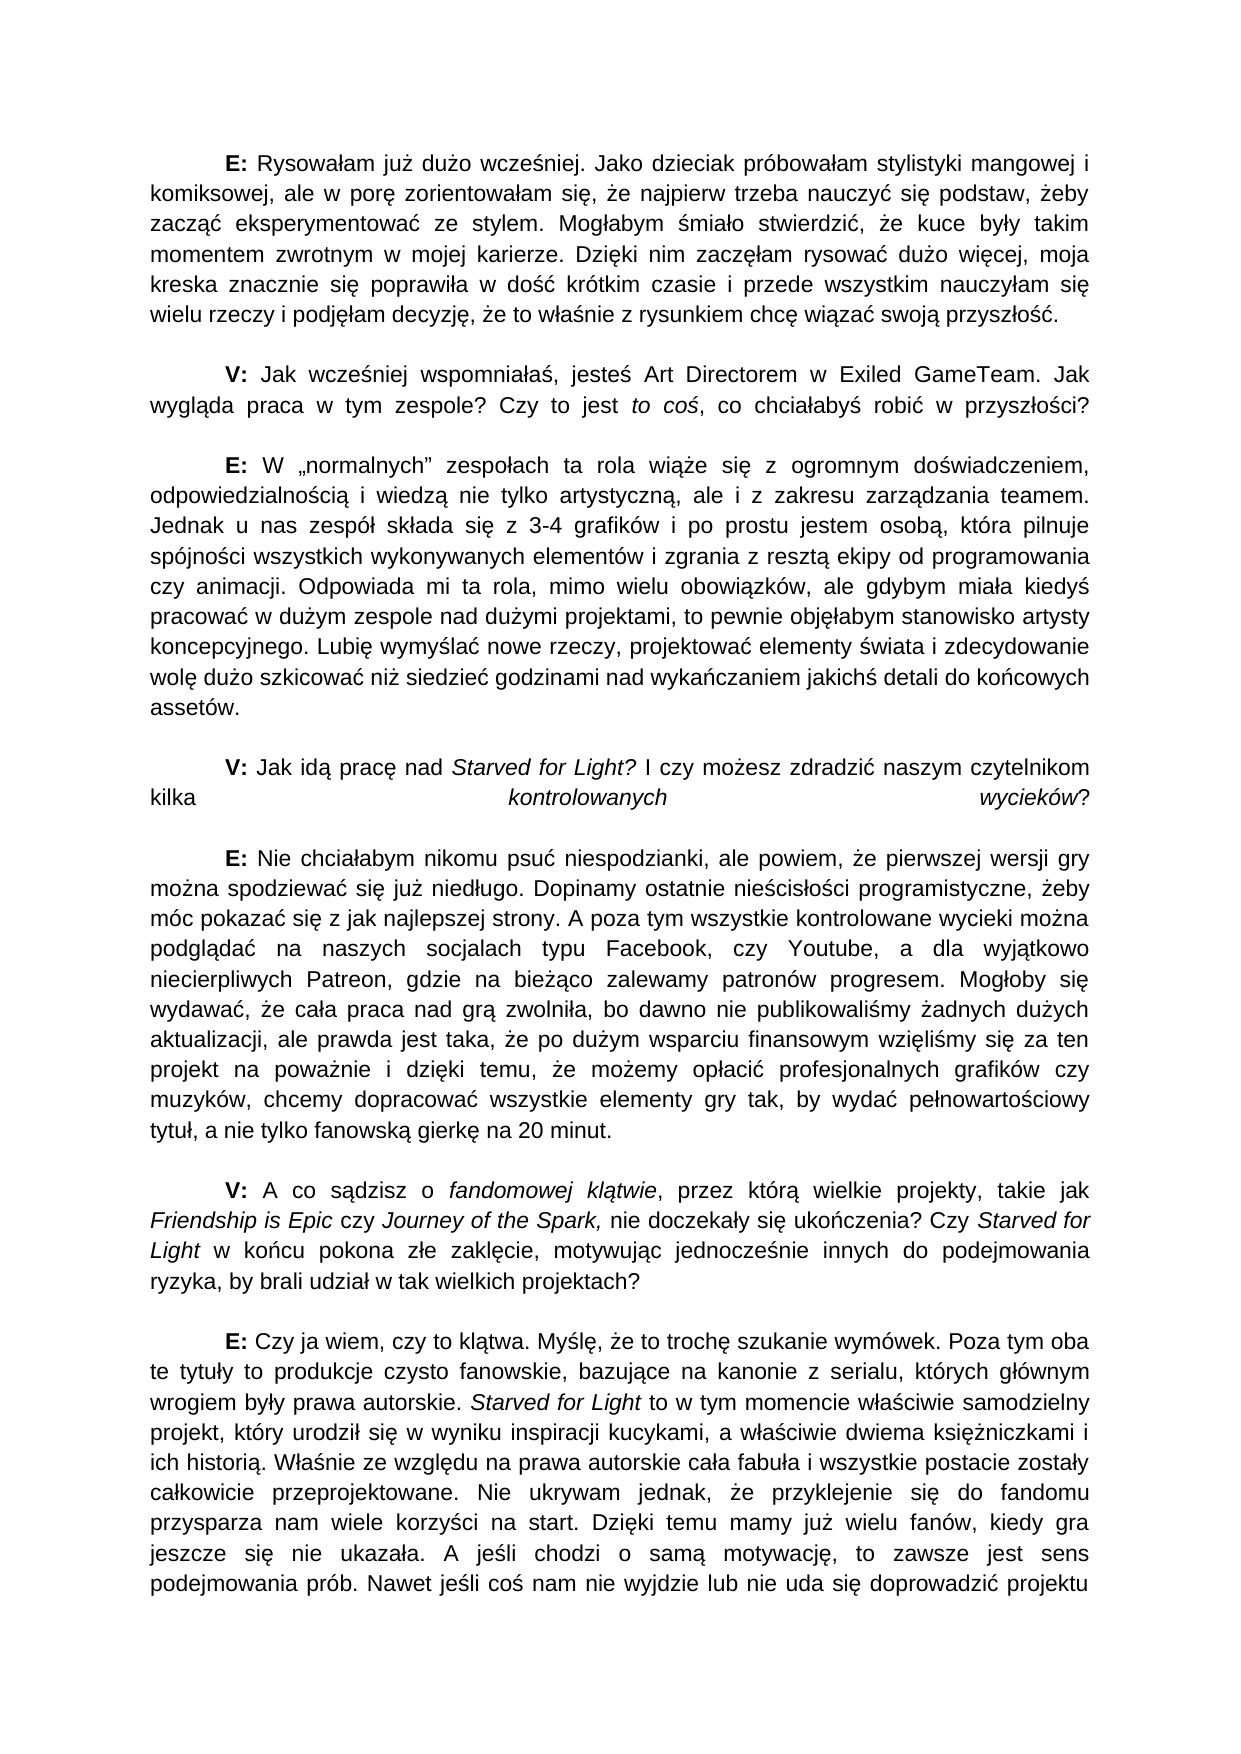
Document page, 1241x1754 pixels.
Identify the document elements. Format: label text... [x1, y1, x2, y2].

text E: Rysowałam już dużo wcześniej. Jako dzieciak próbowałam stylistyki mangowej i komiksowej, ale w porę zorientowałam się, że najpierw trzeba nauczyć się podstaw, żeby zacząć eksperymentować ze stylem. Mogłabym śmiało stwierdzić, że kuce były takim momentem zwrotnym w mojej karierze. Dzięki nim zaczęłam rysować dużo więcej, moja kreska znacznie się poprawiła w dość krótkim czasie i przede wszystkim nauczyłam się wielu rzeczy i podjęłam decyzję, że to właśnie z rysunkiem chcę wiązać swoją przyszłość. [150, 150, 1090, 327]
text E: Czy ja wiem, czy to klątwa. Myślę, że to trochę szukanie wymówek. Poza tym oba te tytuły to produkcje czysto fanowskie, bazujące na kanonie z serialu, których głównym wrogiem były prawa autorskie. Starved for Light to w tym momencie właściwie samodzielny projekt, który urodził się w wyniku inspiracji kucykami, a właściwie dwiema księżniczkami i ich historią. Właśnie ze względu na prawa autorskie cała fabuła i wszystkie postacie zostały całkowicie przeprojektowane. Nie ukrywam jednak, że przyklejenie się do fandomu przysparza nam wiele korzyści na start. Dzięki temu mamy już wielu fanów, kiedy gra jeszcze się nie ukazała. A jeśli chodzi o samą motywację, to zawsze jest sens podejmowania prób. Nawet jeśli coś nam nie wyjdzie lub nie uda się doprowadzić projektu [150, 1328, 1090, 1596]
text V: A co sądzisz o fandomowej klątwie, przez którą wielkie projekty, takie jak Friendship is Epic czy Journey of the Spark, nie doczekały się ukończenia? Czy Starved for Light w końcu pokona złe zaklęcie, motywując jednocześnie innych do podejmowania ryzyka, by brali udział w tak wielkich projektach? [150, 1147, 1090, 1294]
text V: Jak wcześniej wspomniałaś, jesteś Art Directorem w Exiled GameTeam. Jak wygląda praca w tym zespole? Czy to jest to coś, co chciałabyś robić w przyszłości? E: W „normalnych” zespołach ta rola wiąże się z ogromnym doświadczeniem, odpowiedzialnością i wiedzą nie tylko artystyczną, ale i z zakresu zarządzania teamem. Jednak u nas zespół składa się z 3-4 grafików i po prostu jestem osobą, która pilnuje spójności wszystkich wykonywanych elementów i zgrania z resztą ekipy od programowania czy animacji. Odpowiada mi ta rola, mimo wielu obowiązków, ale gdybym miała kiedyś pracować w dużym zespole nad dużymi projektami, to pewnie objęłabym stanowisko artysty koncepcyjnego. Lubię wymyślać nowe rzeczy, projektować elementy świata i zdecydowanie wolę dużo szkicować niż siedzieć godzinami nad wykańczaniem jakichś detali do końcowych assetów. V: Jak idą pracę nad Starved for Light? I czy możesz zdradzić naszym czytelnikom kilka kontrolowanych wycieków? E: Nie chciałabym nikomu psuć niespodzianki, ale powiem, że pierwszej wersji gry można spodziewać się już niedługo. Dopinamy ostatnie nieścisłości programistyczne, żeby móc pokazać się z jak najlepszej strony. A poza tym wszystkie kontrolowane wycieki można podglądać na naszych socjalach typu Facebook, czy Youtube, a dla wyjątkowo niecierpliwych Patreon, gdzie na bieżąco zalewamy patronów progresem. Mogłoby się wydawać, że cała praca nad grą zwolniła, bo dawno nie publikowaliśmy żadnych dużych aktualizacji, ale prawda jest taka, że po dużym wsparciu finansowym wzięliśmy się za ten projekt na poważnie i dzięki temu, że możemy opłacić profesjonalnych grafików czy muzyków, chcemy dopracować wszystkie elementy gry tak, by wydać pełnowartościowy tytuł, a nie tylko fanowską gierkę na 20 minut. [150, 361, 1090, 1143]
